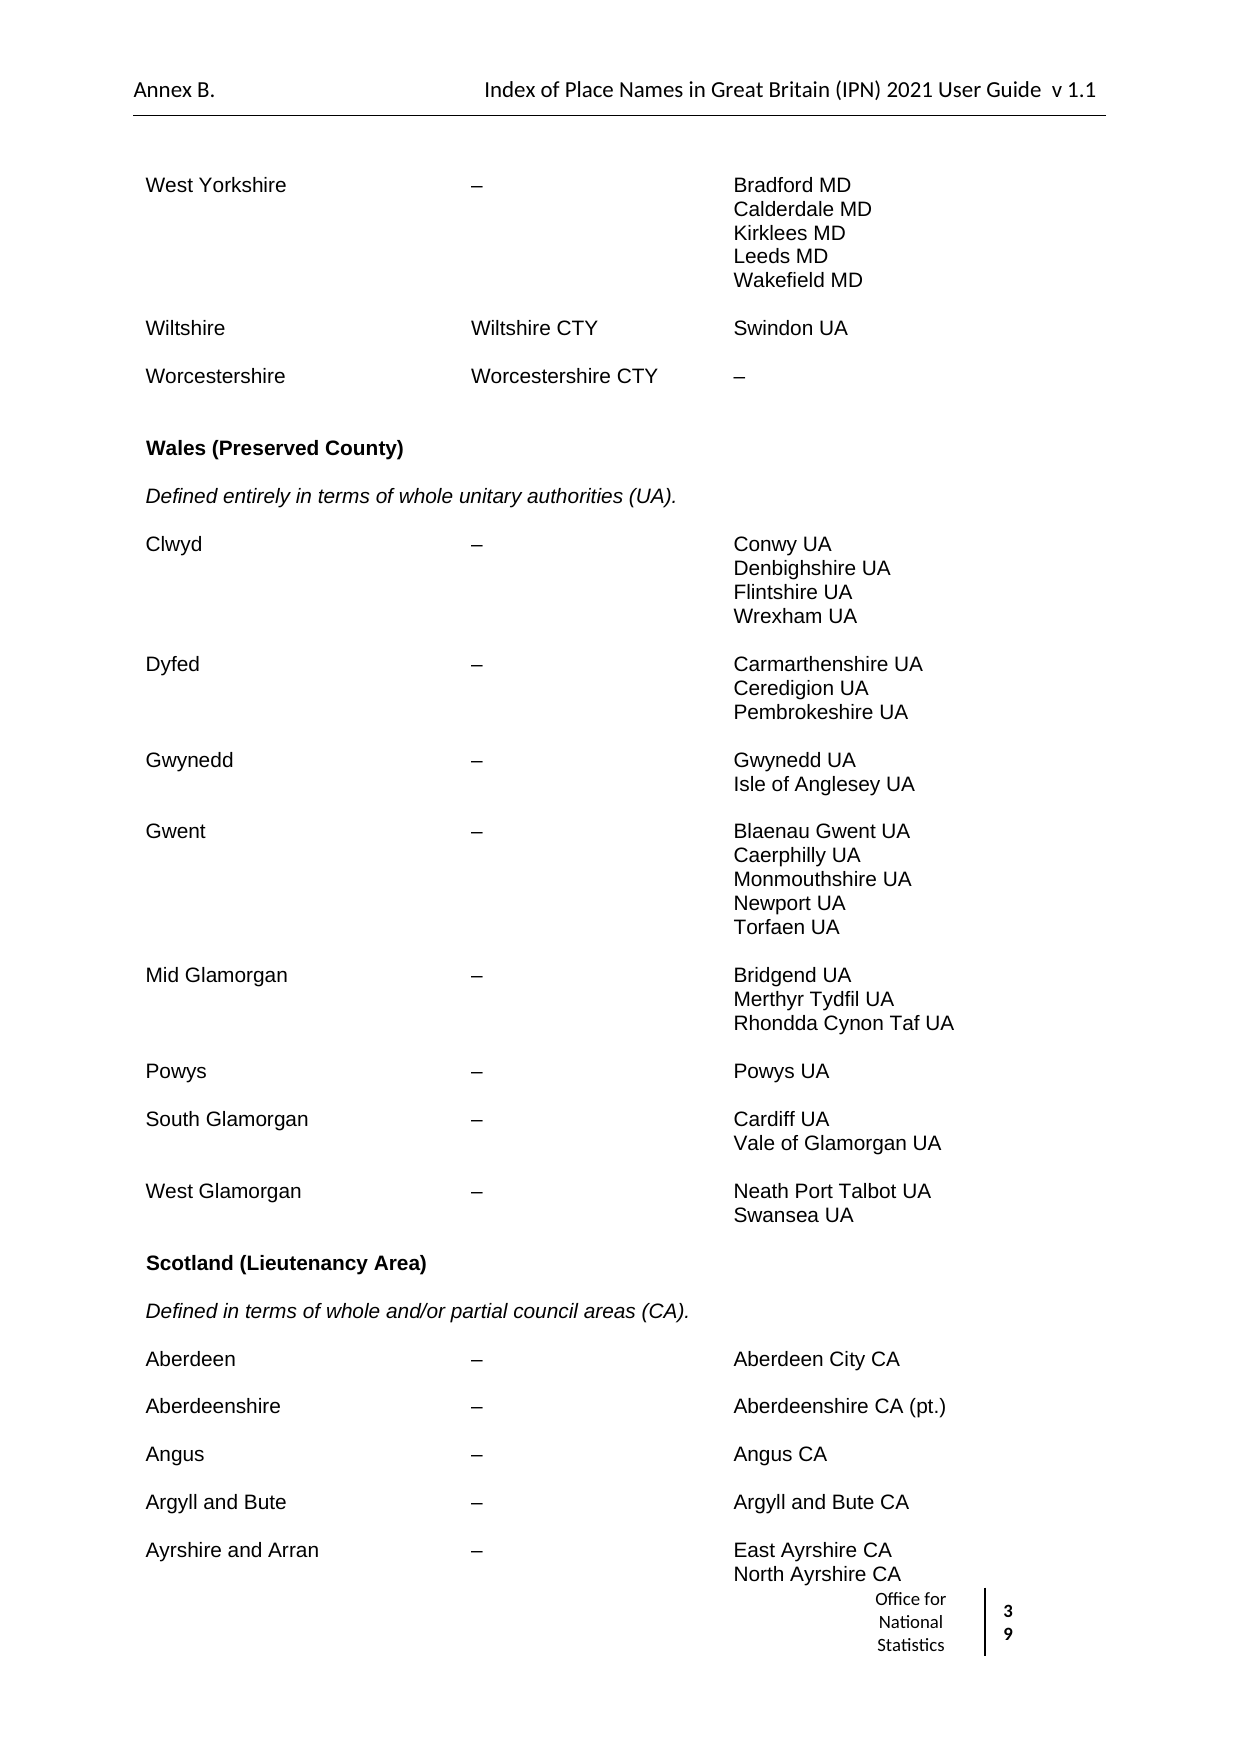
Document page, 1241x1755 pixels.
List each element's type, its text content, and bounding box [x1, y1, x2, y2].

text Mid Glamorgan – Bridgend UA [145, 963, 1094, 987]
text Wakefield MD [145, 268, 1094, 292]
text West Glamorgan – Neath Port Talbot UA [145, 1179, 1094, 1203]
text Angus – Angus CA [145, 1442, 1094, 1466]
text Powys – Powys UA [145, 1059, 1094, 1083]
text Aberdeen – Aberdeen City CA [145, 1346, 1094, 1370]
text Defined entirely in terms of whole unitary authorities (UA). [145, 484, 1094, 508]
text Denbighshire UA [145, 556, 1094, 580]
text Argyll and Bute – Argyll and Bute CA [145, 1490, 1094, 1514]
text Torfaen UA [145, 915, 1094, 939]
text Calderdale MD [145, 196, 1094, 220]
text Aberdeenshire – Aberdeenshire CA (pt.) [145, 1394, 1094, 1418]
subtitle Scotland (Lieutenancy Area) [146, 1251, 1106, 1274]
text Defined in terms of whole and/or partial council areas (CA). [145, 1298, 1094, 1322]
text Gwynedd – Gwynedd UA [145, 747, 1094, 771]
text Leeds MD [145, 244, 1094, 268]
text Swansea UA [145, 1203, 1094, 1227]
text Wrexham UA [145, 604, 1094, 628]
text Dyfed – Carmarthenshire UA [145, 652, 1094, 676]
text North Ayrshire CA [145, 1562, 1094, 1586]
text Gwent – Blaenau Gwent UA [145, 819, 1094, 843]
text Ceredigion UA [145, 676, 1094, 699]
text South Glamorgan – Cardiff UA [145, 1107, 1094, 1131]
text Worcestershire Worcestershire CTY – [145, 364, 1094, 388]
text Caerphilly UA [145, 843, 1094, 867]
text Pembrokeshire UA [145, 699, 1094, 723]
text Clwyd – Conwy UA [145, 532, 1094, 556]
text Newport UA [145, 891, 1094, 915]
text Merthyr Tydfil UA [145, 987, 1094, 1011]
text Kirklees MD [145, 220, 1094, 244]
text Monmouthshire UA [145, 867, 1094, 891]
text Rhondda Cynon Taf UA [145, 1011, 1094, 1035]
subtitle Wales (Preserved County) [146, 436, 1106, 460]
text Wiltshire Wiltshire CTY Swindon UA [145, 316, 1094, 340]
text Vale of Glamorgan UA [145, 1131, 1094, 1155]
text Ayrshire and Arran – East Ayrshire CA [145, 1538, 1094, 1562]
text West Yorkshire – Bradford MD [145, 172, 1094, 196]
text Flintshire UA [145, 580, 1094, 604]
text Isle of Anglesey UA [145, 771, 1094, 795]
